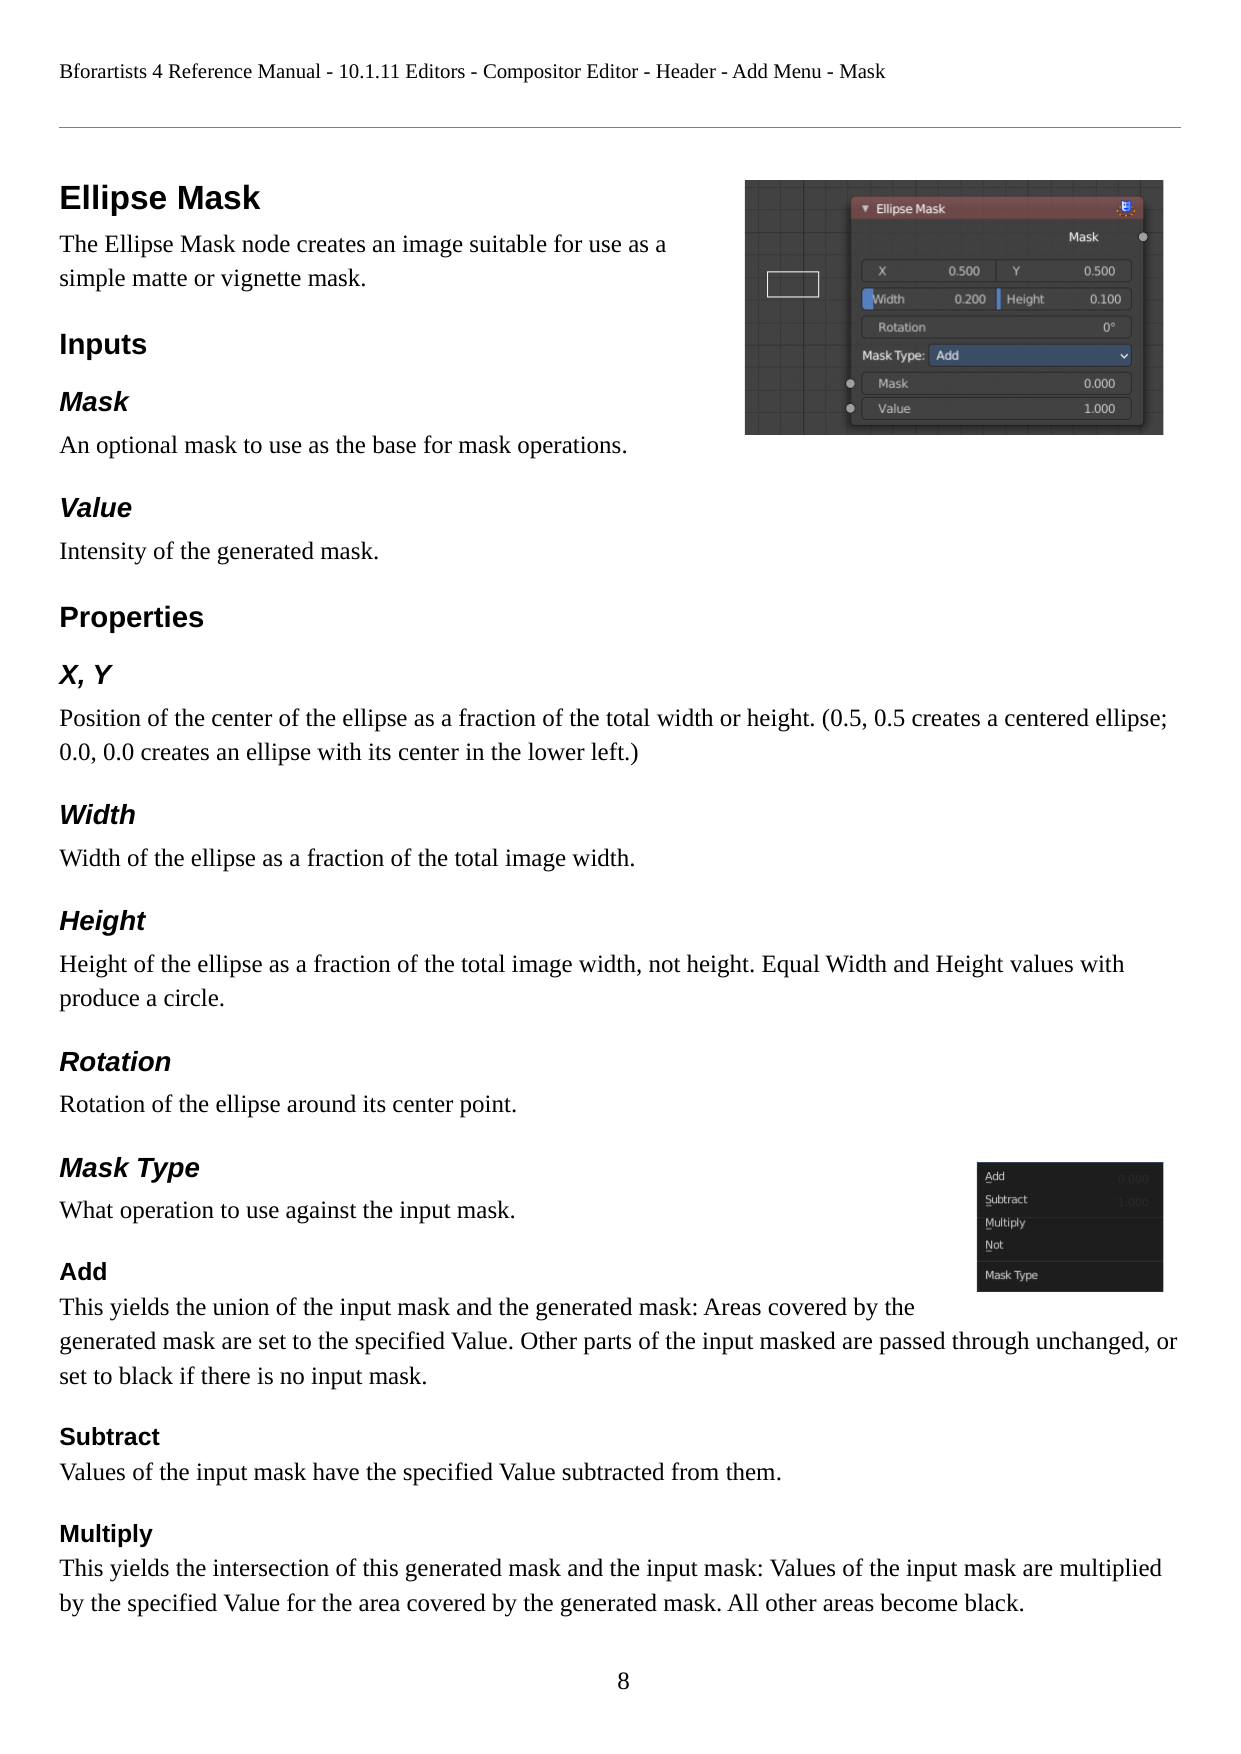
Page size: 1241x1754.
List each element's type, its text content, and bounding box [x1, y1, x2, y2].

subtitle Add [59, 1257, 976, 1286]
subtitle Subtract [59, 1422, 1181, 1451]
text What operation to use against the input mask. [59, 1195, 976, 1224]
subtitle Height [59, 905, 1181, 937]
subtitle Properties [59, 599, 1181, 633]
text An optional mask to use as the base for mask operations. [59, 430, 1181, 459]
text Position of the center of the ellipse as a fraction of the total width or height. (0.5, 0.5 creates a centered ellipse; 0.0, 0.0 creates an ellipse with its center in the lower left.) [59, 703, 1181, 766]
subtitle Mask Type [59, 1151, 1181, 1183]
text Intensity of the generated mask. [59, 536, 1181, 565]
text The Ellipse Mask node creates an image suitable for use as a simple matte or vignette mask. [59, 229, 744, 292]
text Height of the ellipse as a fraction of the total image width, not height. Equal Width and Height values with produce a circle. [59, 949, 1181, 1012]
picture [976, 1162, 1164, 1292]
subtitle [1164, 1257, 1181, 1286]
subtitle X, Y [59, 658, 1181, 690]
subtitle Multiply [59, 1519, 1181, 1547]
subtitle Rotation [59, 1045, 1181, 1077]
subtitle [1164, 386, 1181, 417]
text Rotation of the ellipse around its center point. [59, 1089, 1181, 1118]
text This yields the union of the input mask and the generated mask: Areas covered by the generated mask are set to the specified Value. Other parts of the input masked are passed through unchanged, or set to black if there is no input mask. [59, 1292, 1181, 1389]
text Values of the input mask have the specified Value subtracted from them. [59, 1457, 1181, 1486]
subtitle Ellipse Mask [59, 178, 1181, 216]
subtitle Inputs [59, 327, 744, 361]
subtitle [1164, 327, 1181, 361]
text Width of the ellipse as a fraction of the total image width. [59, 843, 1181, 872]
text This yields the intersection of this generated mask and the input mask: Values of the input mask are multiplied by the specified Value for the area covered by the generated mask. All other areas become black. [59, 1553, 1181, 1617]
subtitle Width [59, 799, 1181, 831]
subtitle Mask [59, 386, 744, 417]
subtitle Value [59, 492, 1181, 523]
picture [744, 180, 1164, 435]
